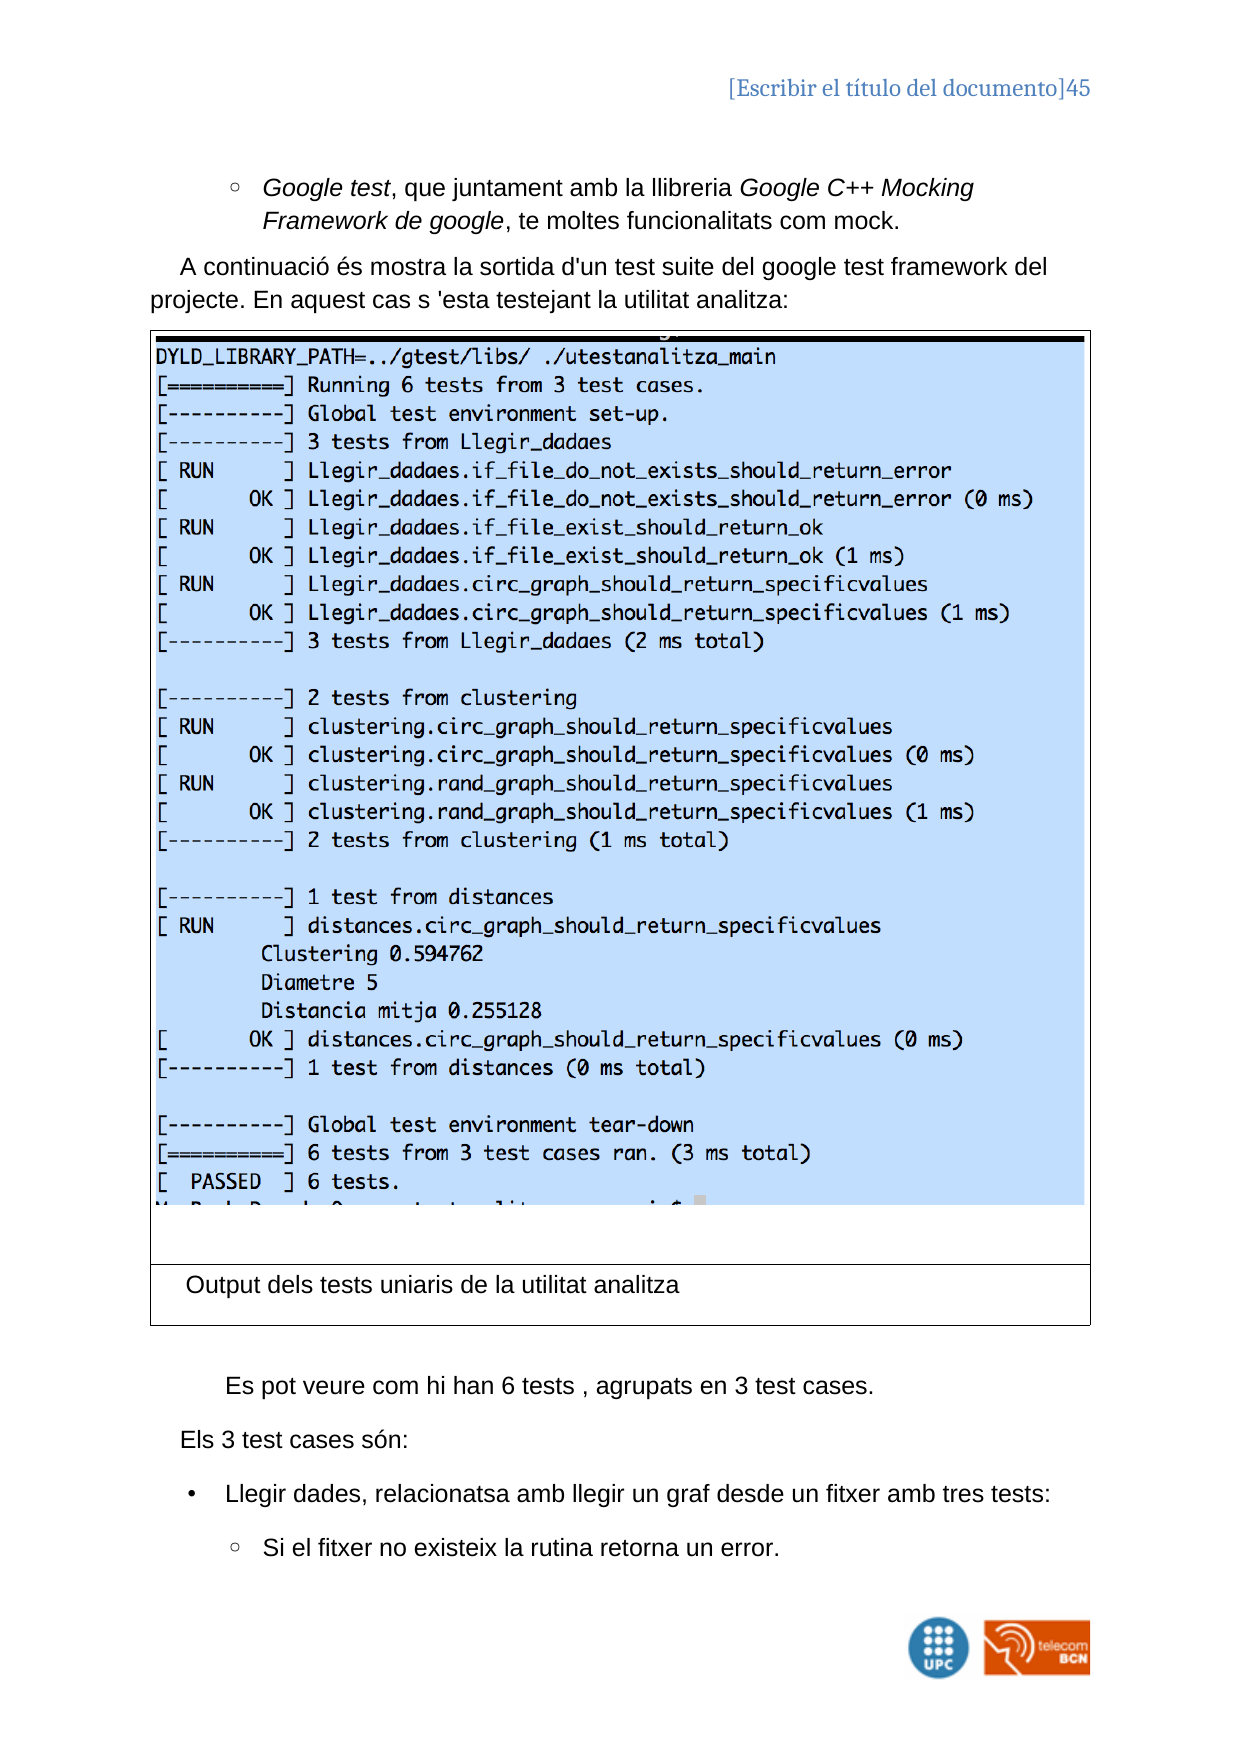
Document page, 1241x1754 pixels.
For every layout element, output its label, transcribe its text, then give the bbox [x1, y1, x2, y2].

list Si el fitxer no existeix la rutina retorna un error. [225, 1532, 1090, 1561]
list Google test, que juntament amb la llibreria Google C++ Mocking Framework de google, te moltes funcionalitats com mock. [225, 173, 1090, 235]
table_header [151, 1205, 1090, 1264]
list Es pot veure com hi han 6 tests , agrupats en 3 test cases. [187, 1371, 1090, 1399]
list Llegir dades, relacionatsa amb llegir un graf desde un fitxer amb tres tests: [187, 1478, 1090, 1507]
table_header [151, 331, 1090, 1204]
picture [904, 1614, 1091, 1681]
text A continuació és mostra la sortida d'un test suite del google test framework del projecte. En aquest cas s 'esta testejant la utilitat analitza: [150, 252, 1090, 313]
picture [155, 336, 1085, 1205]
table_cell Output dels tests uniaris de la utilitat analitza [151, 1265, 1090, 1325]
text Els 3 test cases són: [150, 1425, 1090, 1453]
